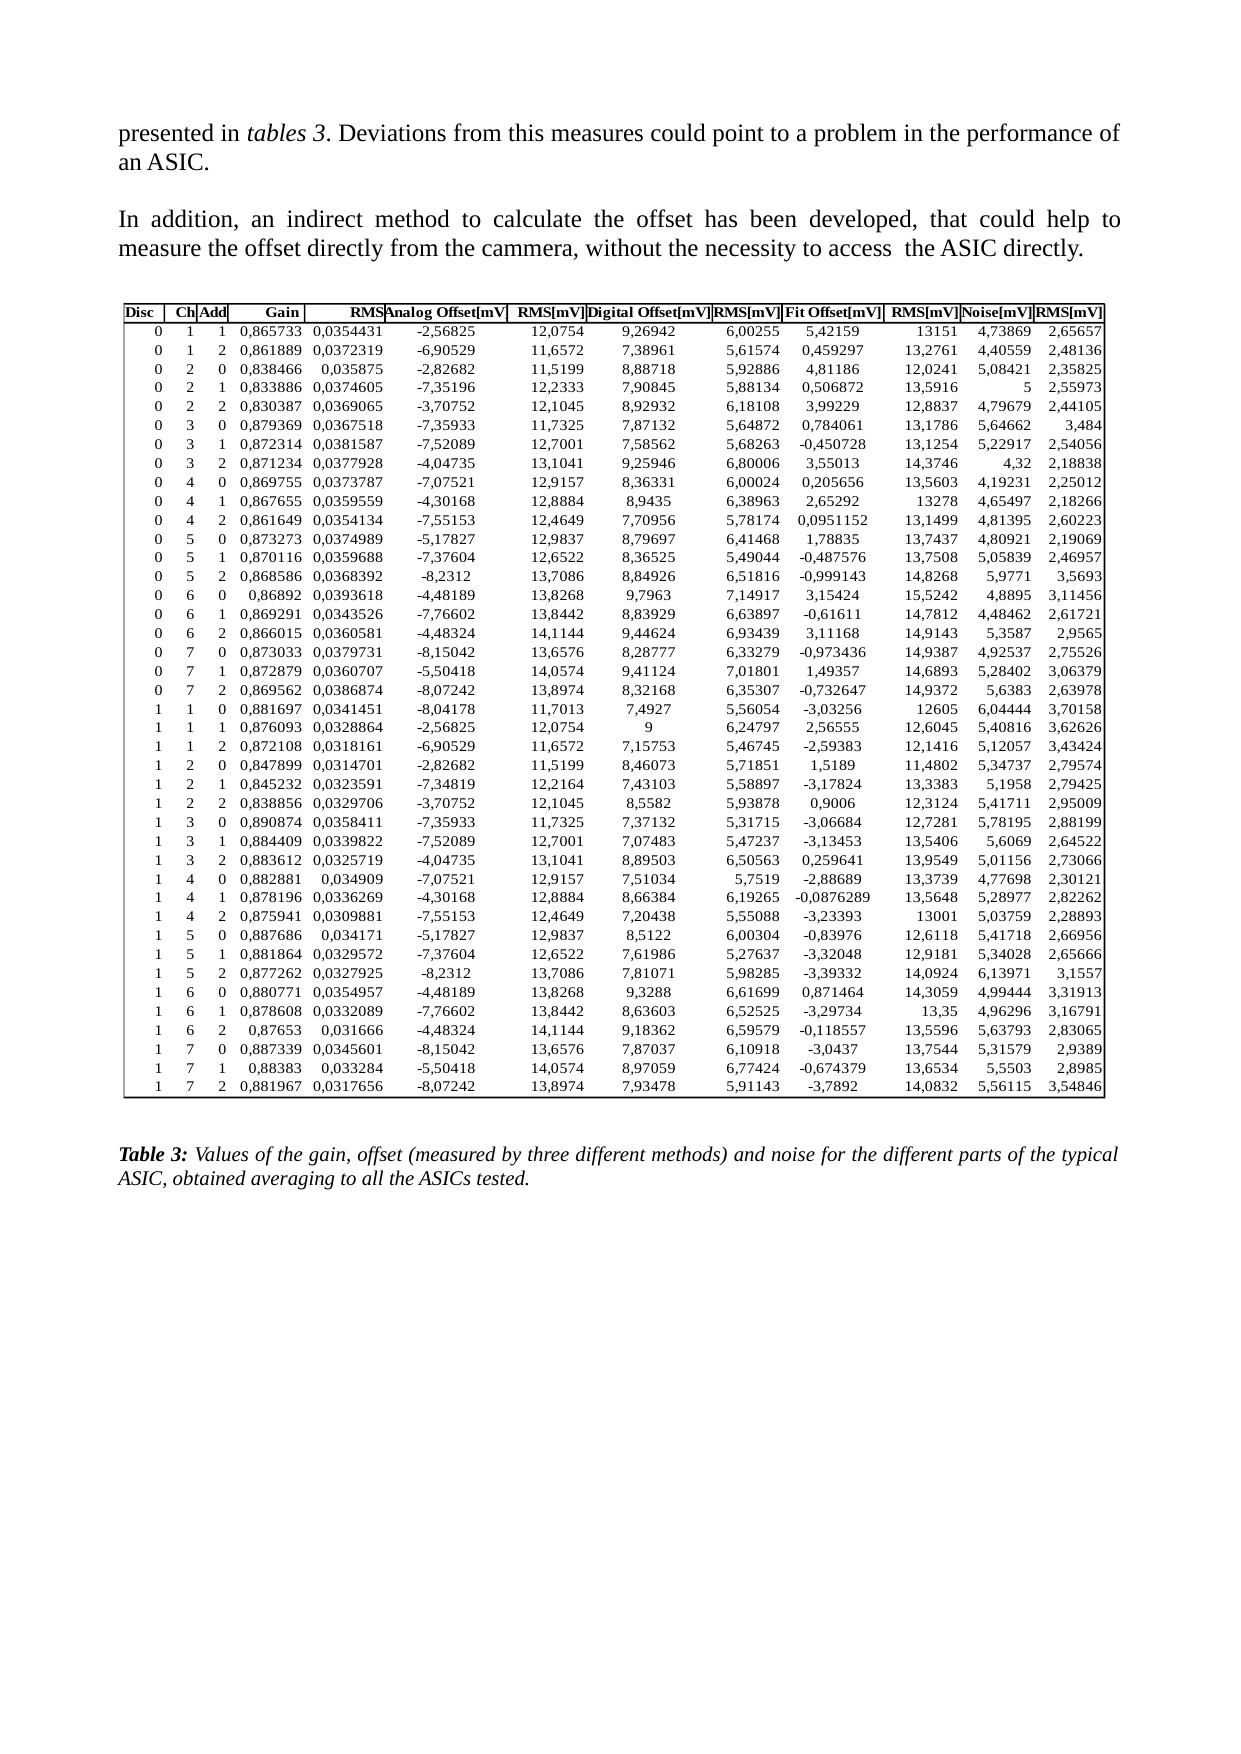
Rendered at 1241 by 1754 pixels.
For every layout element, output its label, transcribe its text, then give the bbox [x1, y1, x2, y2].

text presented in tables 3. Deviations from this measures could point to a problem in the performance of an ASIC. [118, 118, 1122, 176]
text Table 3: Values of the gain, offset (measured by three different methods) and noise for the different parts of the typical ASIC, obtained averaging to all the ASICs tested. [118, 1142, 1122, 1190]
text In addition, an indirect method to calculate the offset has been developed, that could help to measure the offset directly from the cammera, without the necessity to access the ASIC directly. [118, 204, 1122, 262]
